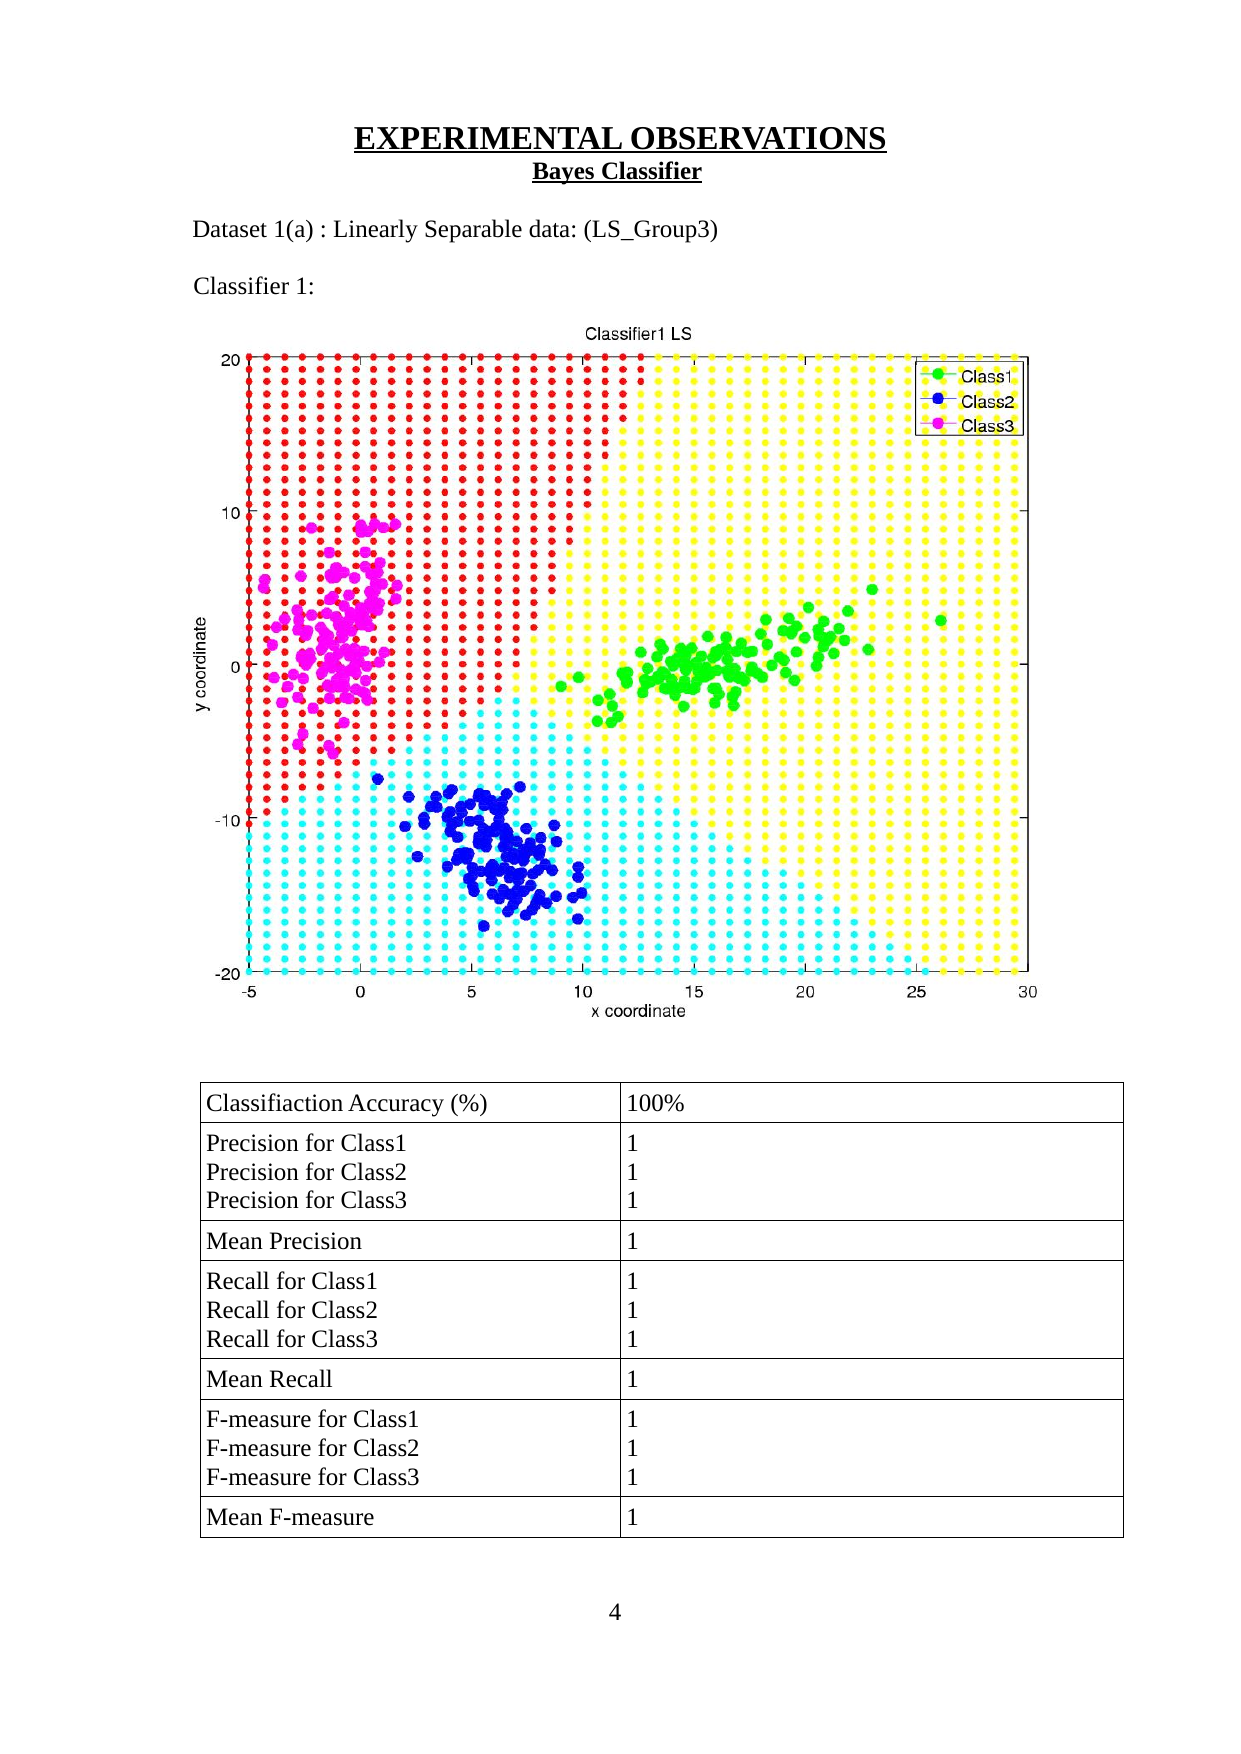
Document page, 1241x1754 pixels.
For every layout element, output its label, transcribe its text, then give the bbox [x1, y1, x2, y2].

table_header 100% [621, 1083, 1123, 1122]
table_cell 1 1 1 [621, 1400, 1123, 1496]
table_cell Mean Precision [201, 1221, 620, 1260]
table_cell F-measure for Class1 F-measure for Class2 F-measure for Class3 [201, 1400, 620, 1496]
text Dataset 1(a) : Linearly Separable data: (LS_Group3) [118, 214, 1122, 243]
table_cell Recall for Class1 Recall for Class2 Recall for Class3 [201, 1261, 620, 1358]
table_cell 1 [621, 1359, 1123, 1398]
table_cell Mean F-measure [201, 1497, 620, 1537]
text Classifier 1: [118, 271, 1122, 300]
picture [118, 300, 1123, 1054]
text EXPERIMENTAL OBSERVATIONS [118, 118, 1122, 156]
text Bayes Classifier [118, 156, 1122, 185]
table_cell 1 [621, 1497, 1123, 1537]
table_cell 1 1 1 [621, 1123, 1123, 1220]
table_cell Mean Recall [201, 1359, 620, 1398]
table_header Classifiaction Accuracy (%) [201, 1083, 620, 1122]
table_cell 1 [621, 1221, 1123, 1260]
table_cell 1 1 1 [621, 1261, 1123, 1358]
table_cell Precision for Class1 Precision for Class2 Precision for Class3 [201, 1123, 620, 1220]
